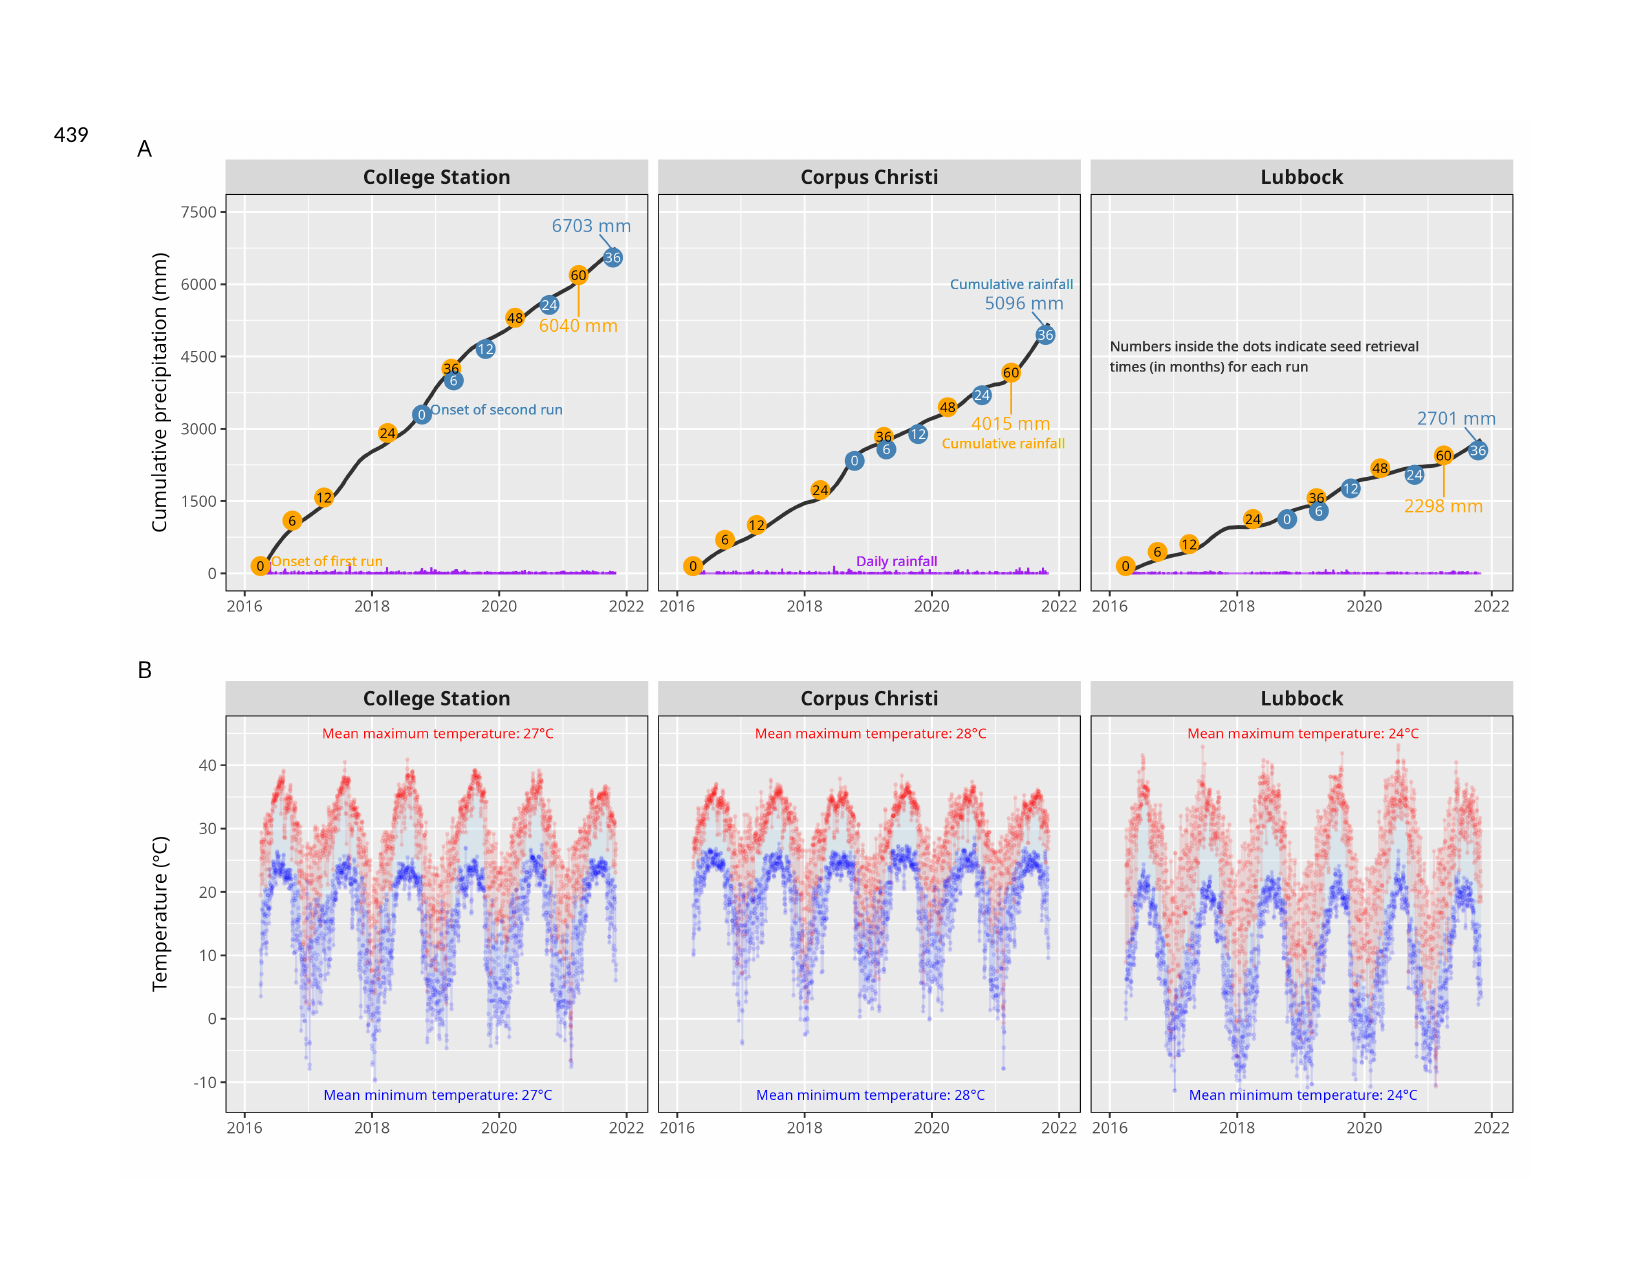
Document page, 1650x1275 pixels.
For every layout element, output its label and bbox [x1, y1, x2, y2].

picture [118, 118, 1532, 1179]
